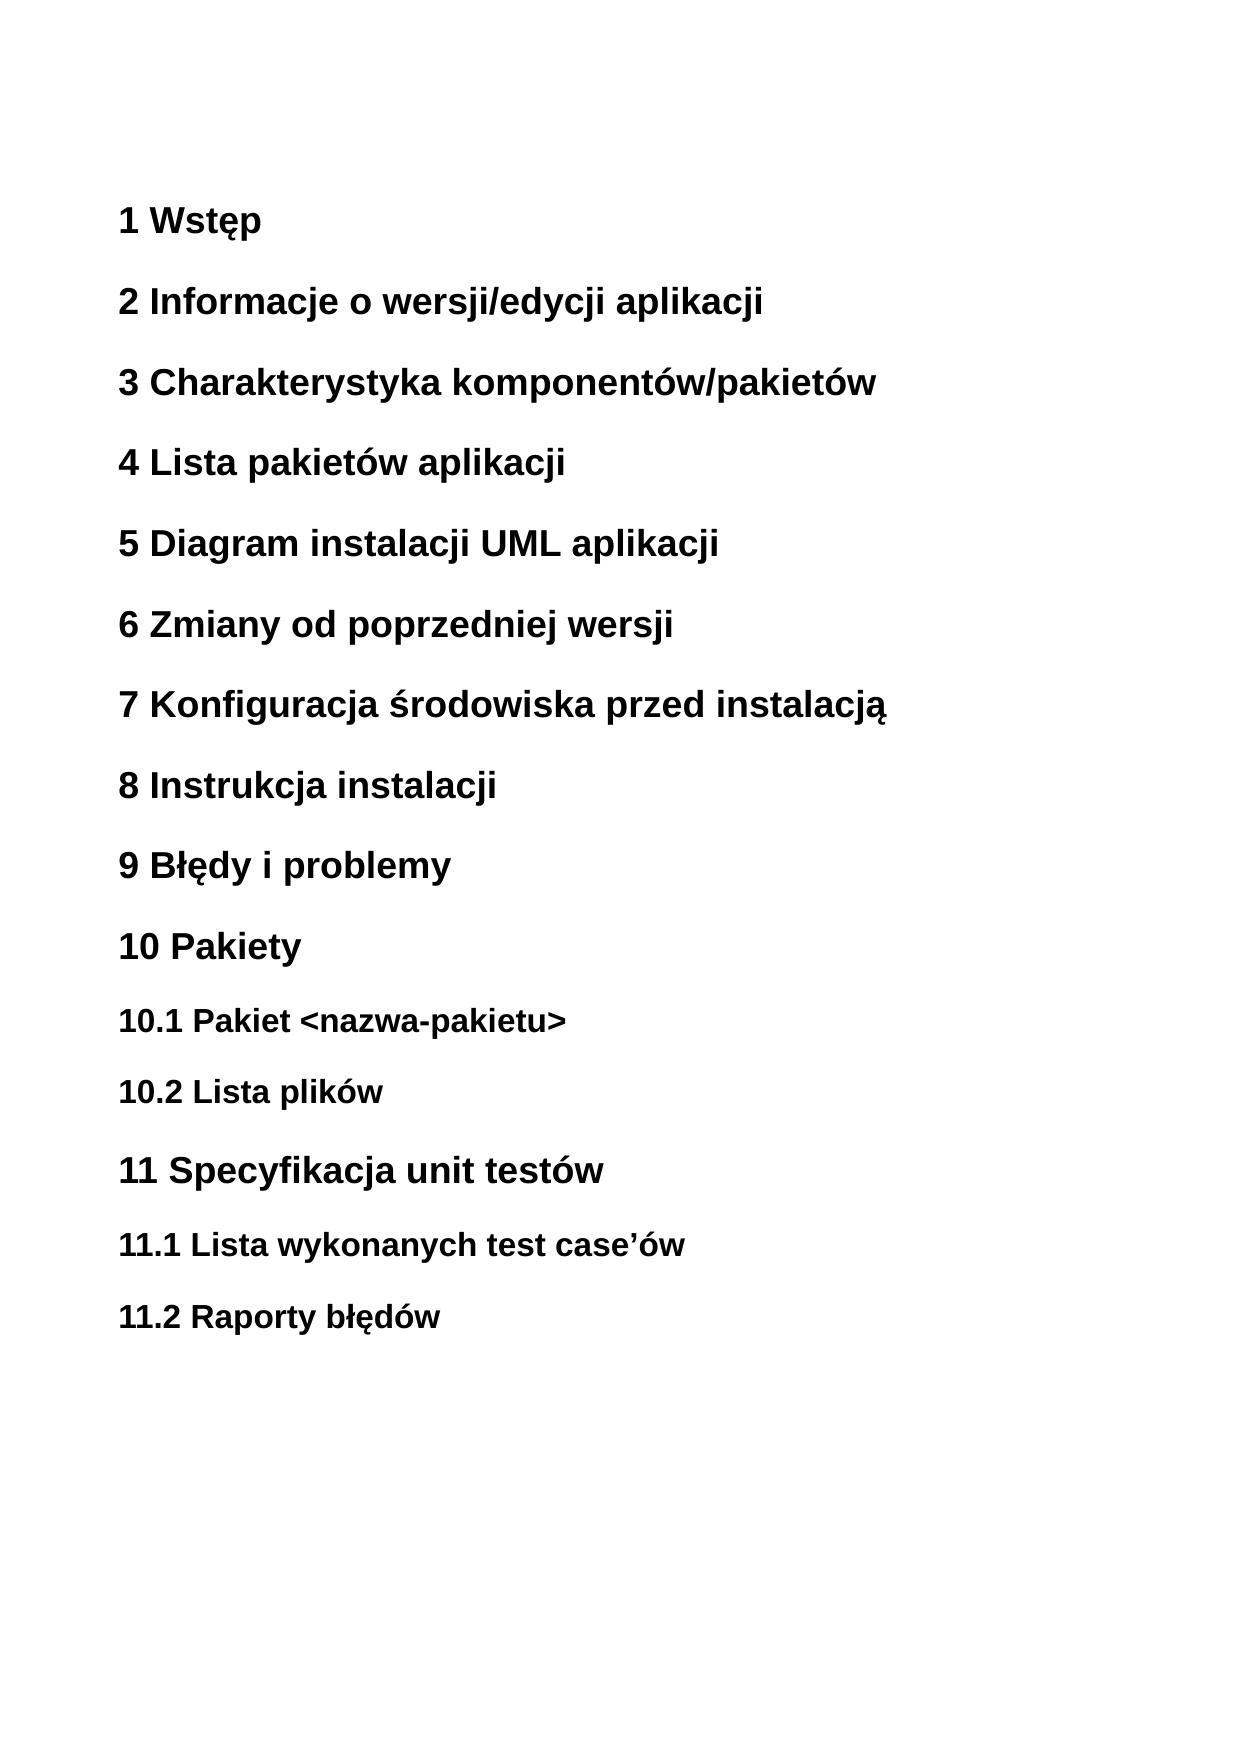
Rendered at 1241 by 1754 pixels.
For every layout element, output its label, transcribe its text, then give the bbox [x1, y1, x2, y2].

subtitle Charakterystyka komponentów/pakietów [118, 360, 1122, 403]
subtitle Zmiany od poprzedniej wersji [118, 602, 1122, 645]
subtitle Lista wykonanych test case’ów [118, 1225, 1122, 1263]
subtitle Instrukcja instalacji [118, 763, 1122, 806]
subtitle Raporty błędów [118, 1297, 1122, 1335]
subtitle Lista pakietów aplikacji [118, 441, 1122, 484]
subtitle Lista plików [118, 1073, 1122, 1111]
subtitle Błędy i problemy [118, 844, 1122, 887]
subtitle Konfiguracja środowiska przed instalacją [118, 682, 1122, 726]
subtitle Pakiet <nazwa-pakietu> [118, 1001, 1122, 1039]
subtitle Diagram instalacji UML aplikacji [118, 521, 1122, 564]
subtitle Wstęp [118, 199, 1122, 242]
subtitle Pakiety [118, 924, 1122, 967]
subtitle Informacje o wersji/edycji aplikacji [118, 279, 1122, 322]
subtitle Specyfikacja unit testów [118, 1148, 1122, 1192]
